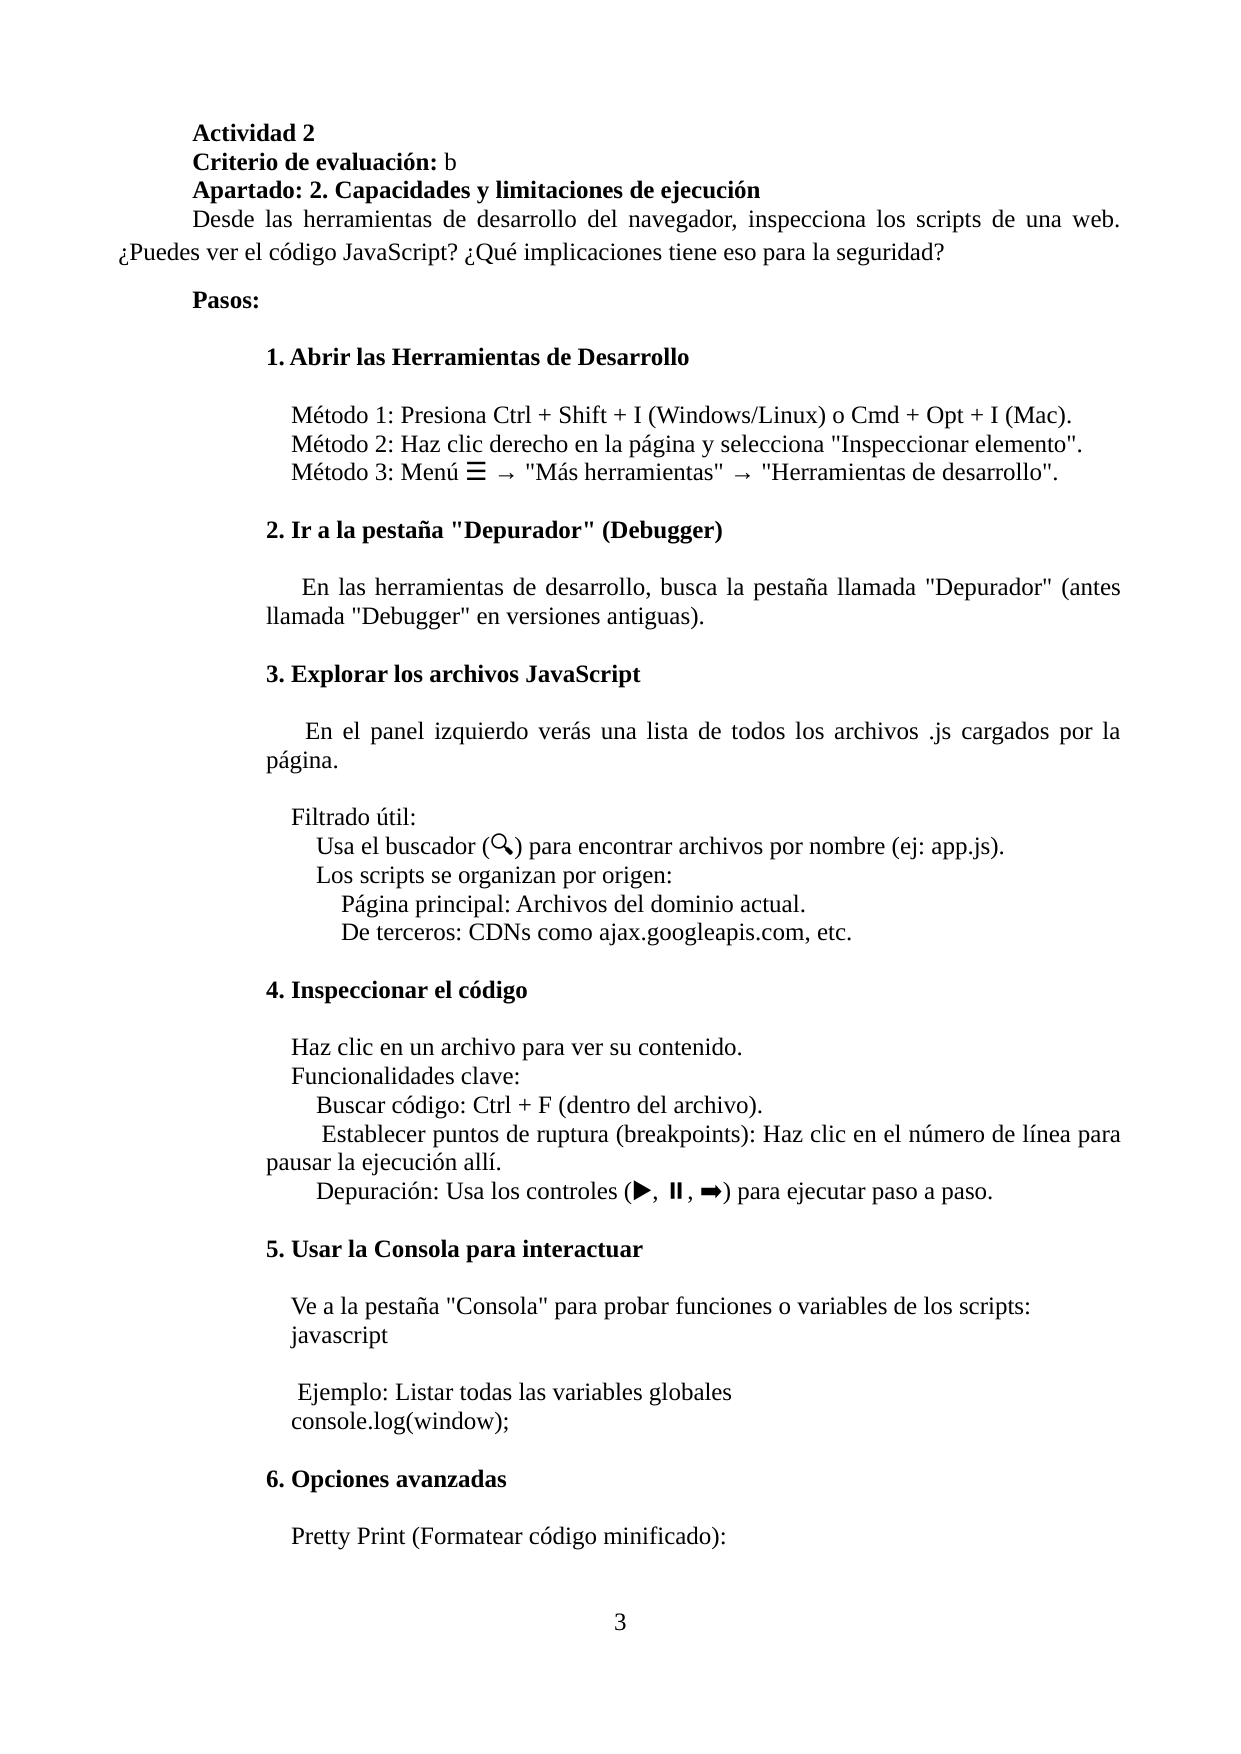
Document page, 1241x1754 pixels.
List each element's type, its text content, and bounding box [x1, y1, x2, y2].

text Método 2: Haz clic derecho en la página y selecciona "Inspeccionar elemento". [266, 429, 1122, 457]
text Usa el buscador (🔍) para encontrar archivos por nombre (ej: app.js). [266, 831, 1122, 860]
text 6. Opciones avanzadas [266, 1464, 1122, 1492]
text Página principal: Archivos del dominio actual. [266, 889, 1122, 917]
text Los scripts se organizan por origen: [266, 860, 1122, 889]
text 2. Ir a la pestaña "Depurador" (Debugger) [266, 515, 1122, 544]
text Actividad 2 [118, 118, 1122, 147]
text Funcionalidades clave: [266, 1061, 1122, 1090]
text En las herramientas de desarrollo, busca la pestaña llamada "Depurador" (antes llamada "Debugger" en versiones antiguas). [266, 572, 1122, 630]
text Ejemplo: Listar todas las variables globales [266, 1377, 1122, 1406]
text Apartado: 2. Capacidades y limitaciones de ejecución [118, 176, 1122, 204]
text Haz clic en un archivo para ver su contenido. [266, 1032, 1122, 1061]
text Depuración: Usa los controles (▶, ⏸, ➡) para ejecutar paso a paso. [266, 1176, 1122, 1205]
text Método 3: Menú ☰ → "Más herramientas" → "Herramientas de desarrollo". [266, 457, 1122, 486]
text 1. Abrir las Herramientas de Desarrollo [266, 342, 1122, 371]
text Método 1: Presiona Ctrl + Shift + I (Windows/Linux) o Cmd + Opt + I (Mac). [266, 400, 1122, 429]
text Pasos: [118, 285, 1122, 314]
text 4. Inspeccionar el código [266, 975, 1122, 1004]
text Criterio de evaluación: b [118, 147, 1122, 176]
text Desde las herramientas de desarrollo del navegador, inspecciona los scripts de una web. ¿Puedes ver el código JavaScript? ¿Qué implicaciones tiene eso para la seguridad? [118, 204, 1122, 266]
text Establecer puntos de ruptura (breakpoints): Haz clic en el número de línea para pausar la ejecución allí. [266, 1119, 1122, 1176]
text 5. Usar la Consola para interactuar [266, 1234, 1122, 1262]
text En el panel izquierdo verás una lista de todos los archivos .js cargados por la página. [266, 716, 1122, 774]
text 3. Explorar los archivos JavaScript [266, 659, 1122, 687]
text De terceros: CDNs como ajax.googleapis.com, etc. [266, 917, 1122, 946]
text Filtrado útil: [266, 802, 1122, 831]
text javascript [266, 1320, 1122, 1349]
text Pretty Print (Formatear código minificado): [266, 1521, 1122, 1550]
text Ve a la pestaña "Consola" para probar funciones o variables de los scripts: [266, 1291, 1122, 1320]
text Buscar código: Ctrl + F (dentro del archivo). [266, 1090, 1122, 1119]
text console.log(window); [266, 1406, 1122, 1435]
